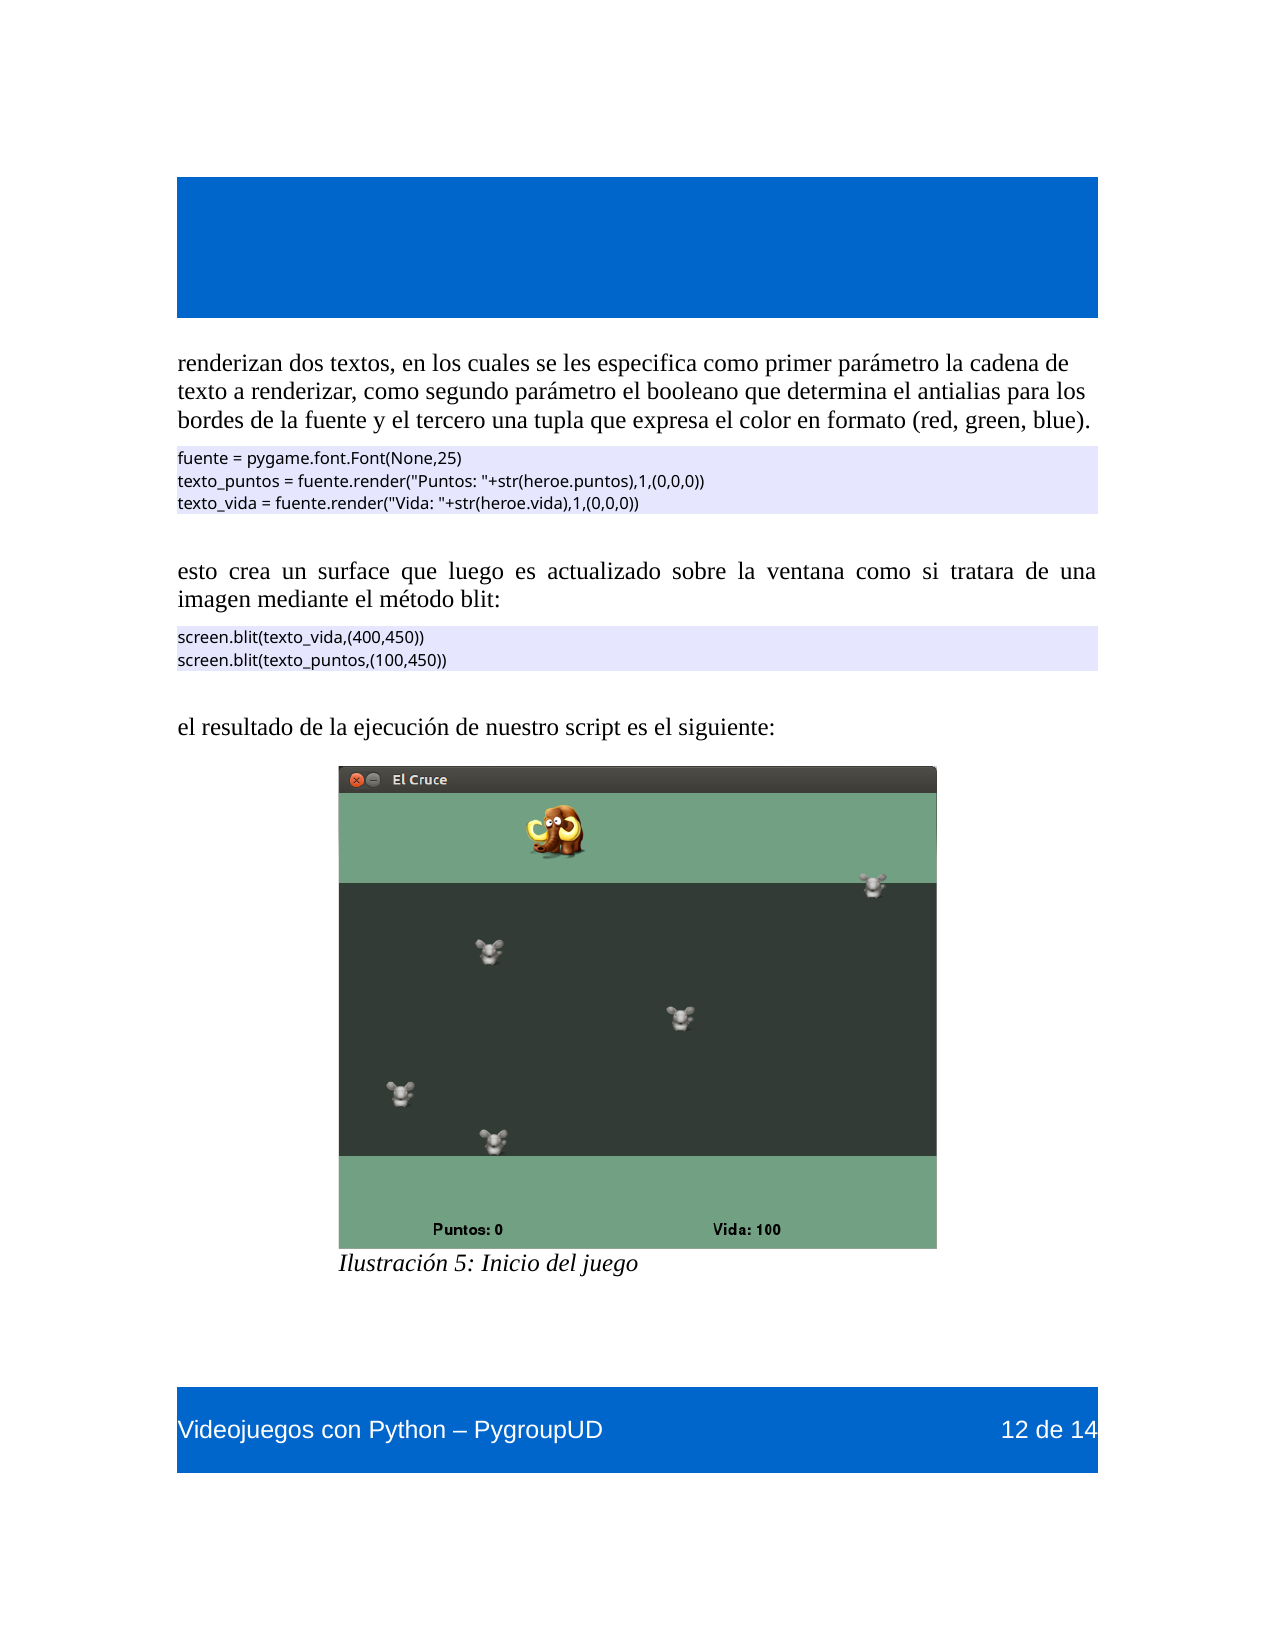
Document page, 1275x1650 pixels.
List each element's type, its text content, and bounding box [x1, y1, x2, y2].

text esto crea un surface que luego es actualizado sobre la ventana como si tratara de una imagen mediante el método blit: [177, 556, 1098, 613]
text texto_vida = fuente.render("Vida: "+str(heroe.vida),1,(0,0,0)) [177, 492, 1098, 514]
text Ilustración 5: Inicio del juego [338, 1249, 937, 1277]
text texto_puntos = fuente.render("Puntos: "+str(heroe.puntos),1,(0,0,0)) [177, 469, 1098, 492]
picture [338, 766, 937, 1249]
text el resultado de la ejecución de nuestro script es el siguiente: [177, 712, 1098, 741]
text renderizan dos textos, en los cuales se les especifica como primer parámetro la cadena de texto a renderizar, como segundo parámetro el booleano que determina el antialias para los bordes de la fuente y el tercero una tupla que expresa el color en formato (red, green, blue). [177, 348, 1098, 434]
text screen.blit(texto_vida,(400,450)) [177, 626, 1098, 648]
text screen.blit(texto_puntos,(100,450)) [177, 648, 1098, 671]
text fuente = pygame.font.Font(None,25) [177, 446, 1098, 469]
